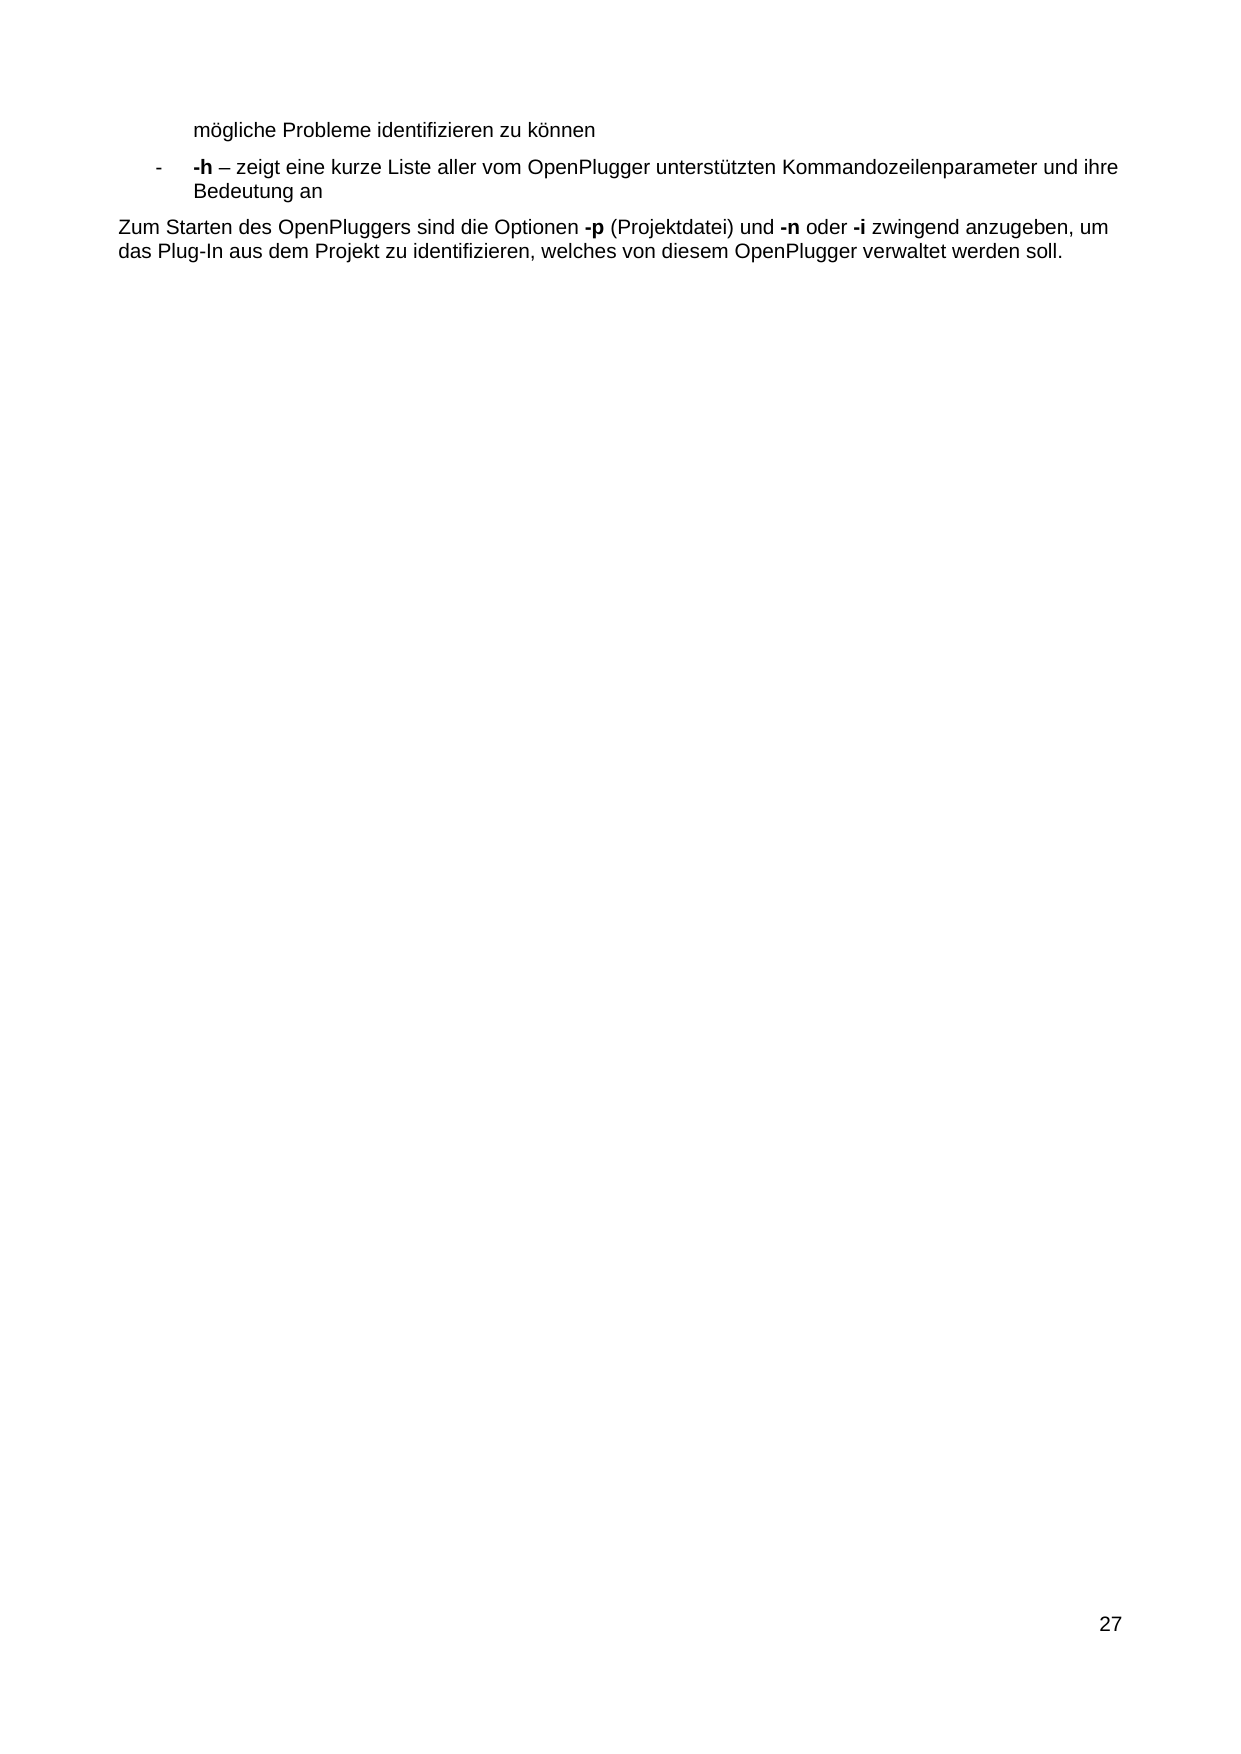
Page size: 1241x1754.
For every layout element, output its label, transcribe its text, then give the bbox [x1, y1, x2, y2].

list mögliche Probleme identifizieren zu können [156, 118, 1122, 142]
text Zum Starten des OpenPluggers sind die Optionen -p (Projektdatei) und -n oder -i zwingend anzugeben, um das Plug-In aus dem Projekt zu identifizieren, welches von diesem OpenPlugger verwaltet werden soll. [118, 215, 1122, 263]
list -h – zeigt eine kurze Liste aller vom OpenPlugger unterstützten Kommandozeilenparameter und ihre Bedeutung an [156, 154, 1122, 202]
